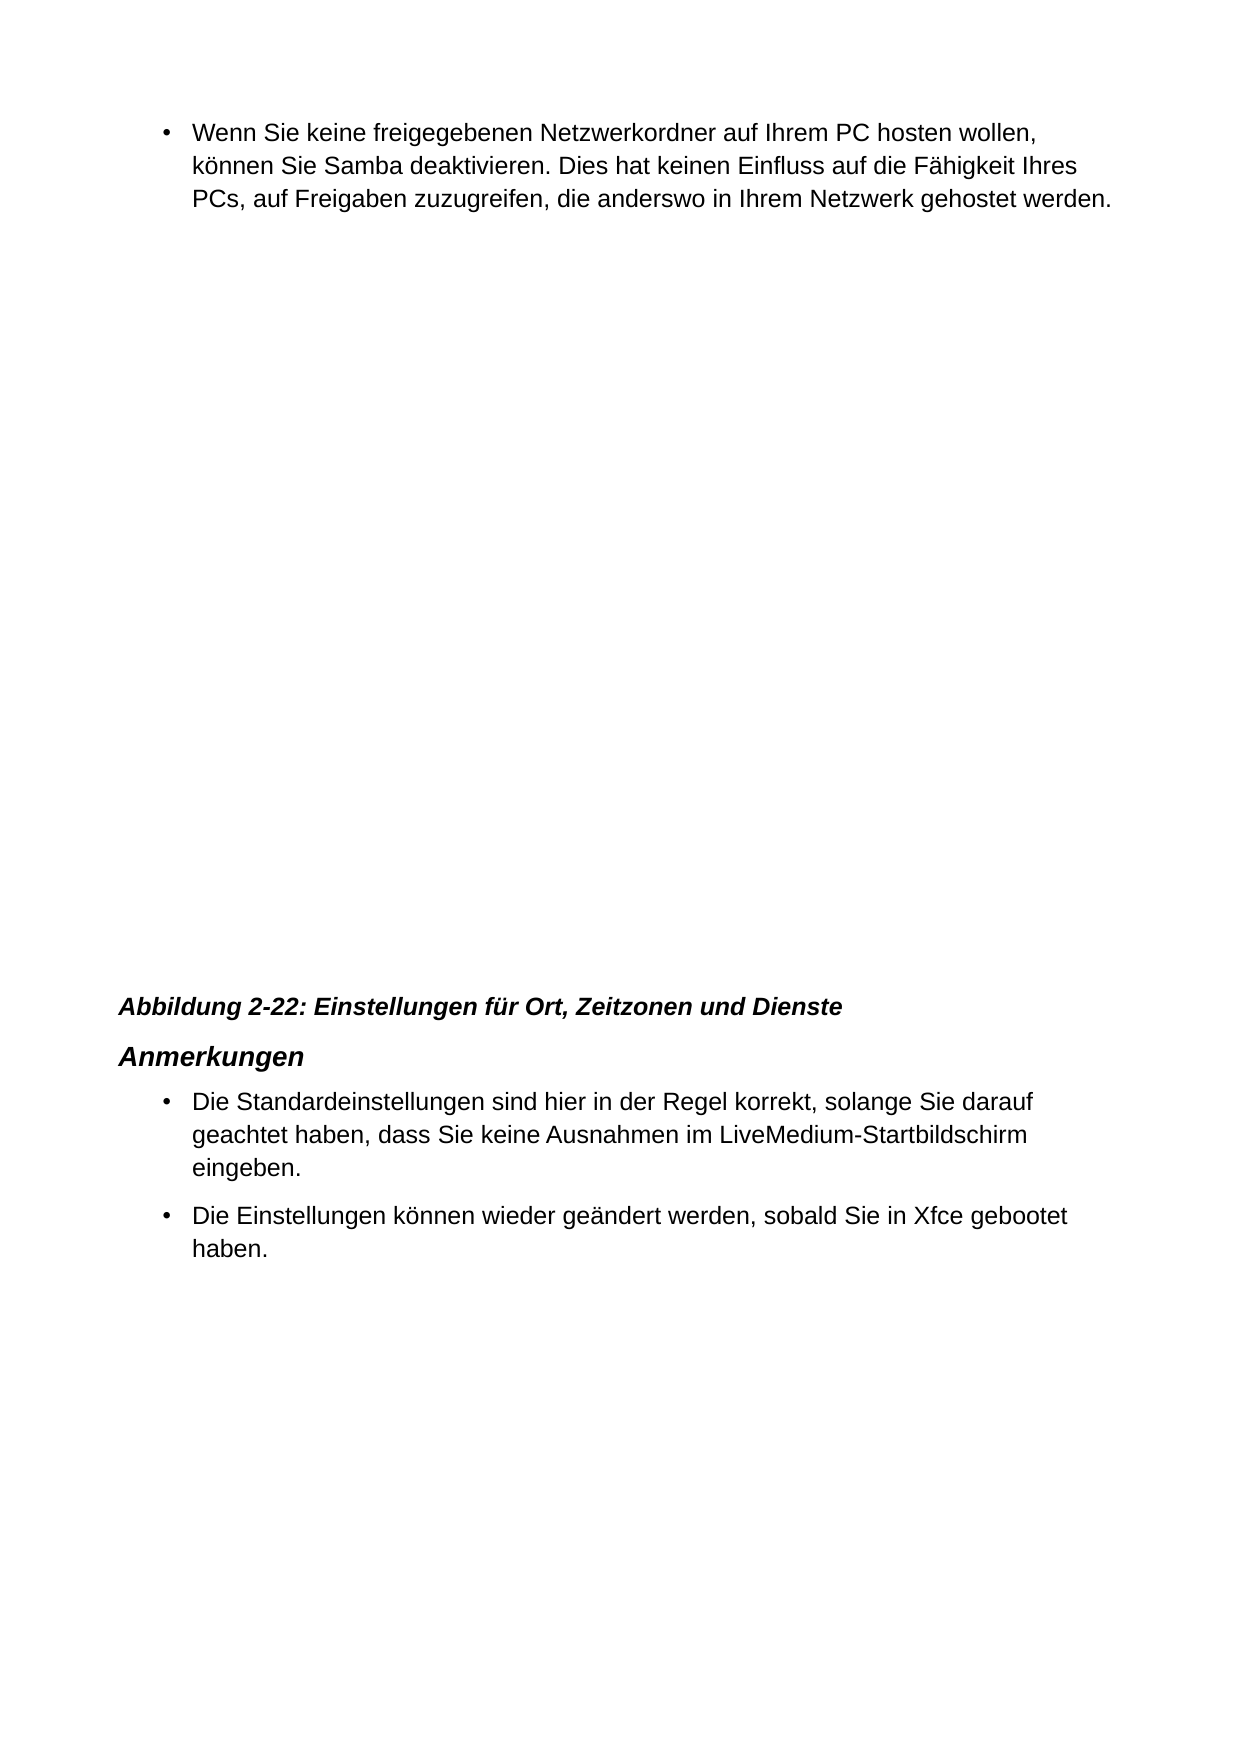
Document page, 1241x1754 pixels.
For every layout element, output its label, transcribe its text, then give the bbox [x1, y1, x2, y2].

list Die Einstellungen können wieder geändert werden, sobald Sie in Xfce gebootet haben. [162, 1201, 1122, 1263]
list Die Standardeinstellungen sind hier in der Regel korrekt, solange Sie darauf geachtet haben, dass Sie keine Ausnahmen im LiveMedium-Startbildschirm eingeben. [162, 1087, 1122, 1182]
text Abbildung 2-22: Einstellungen für Ort, Zeitzonen und Dienste [118, 232, 1122, 1021]
list Wenn Sie keine freigegebenen Netzwerkordner auf Ihrem PC hosten wollen, können Sie Samba deaktivieren. Dies hat keinen Einfluss auf die Fähigkeit Ihres PCs, auf Freigaben zuzugreifen, die anderswo in Ihrem Netzwerk gehostet werden. [162, 118, 1122, 213]
subtitle Anmerkungen [118, 1040, 1122, 1072]
